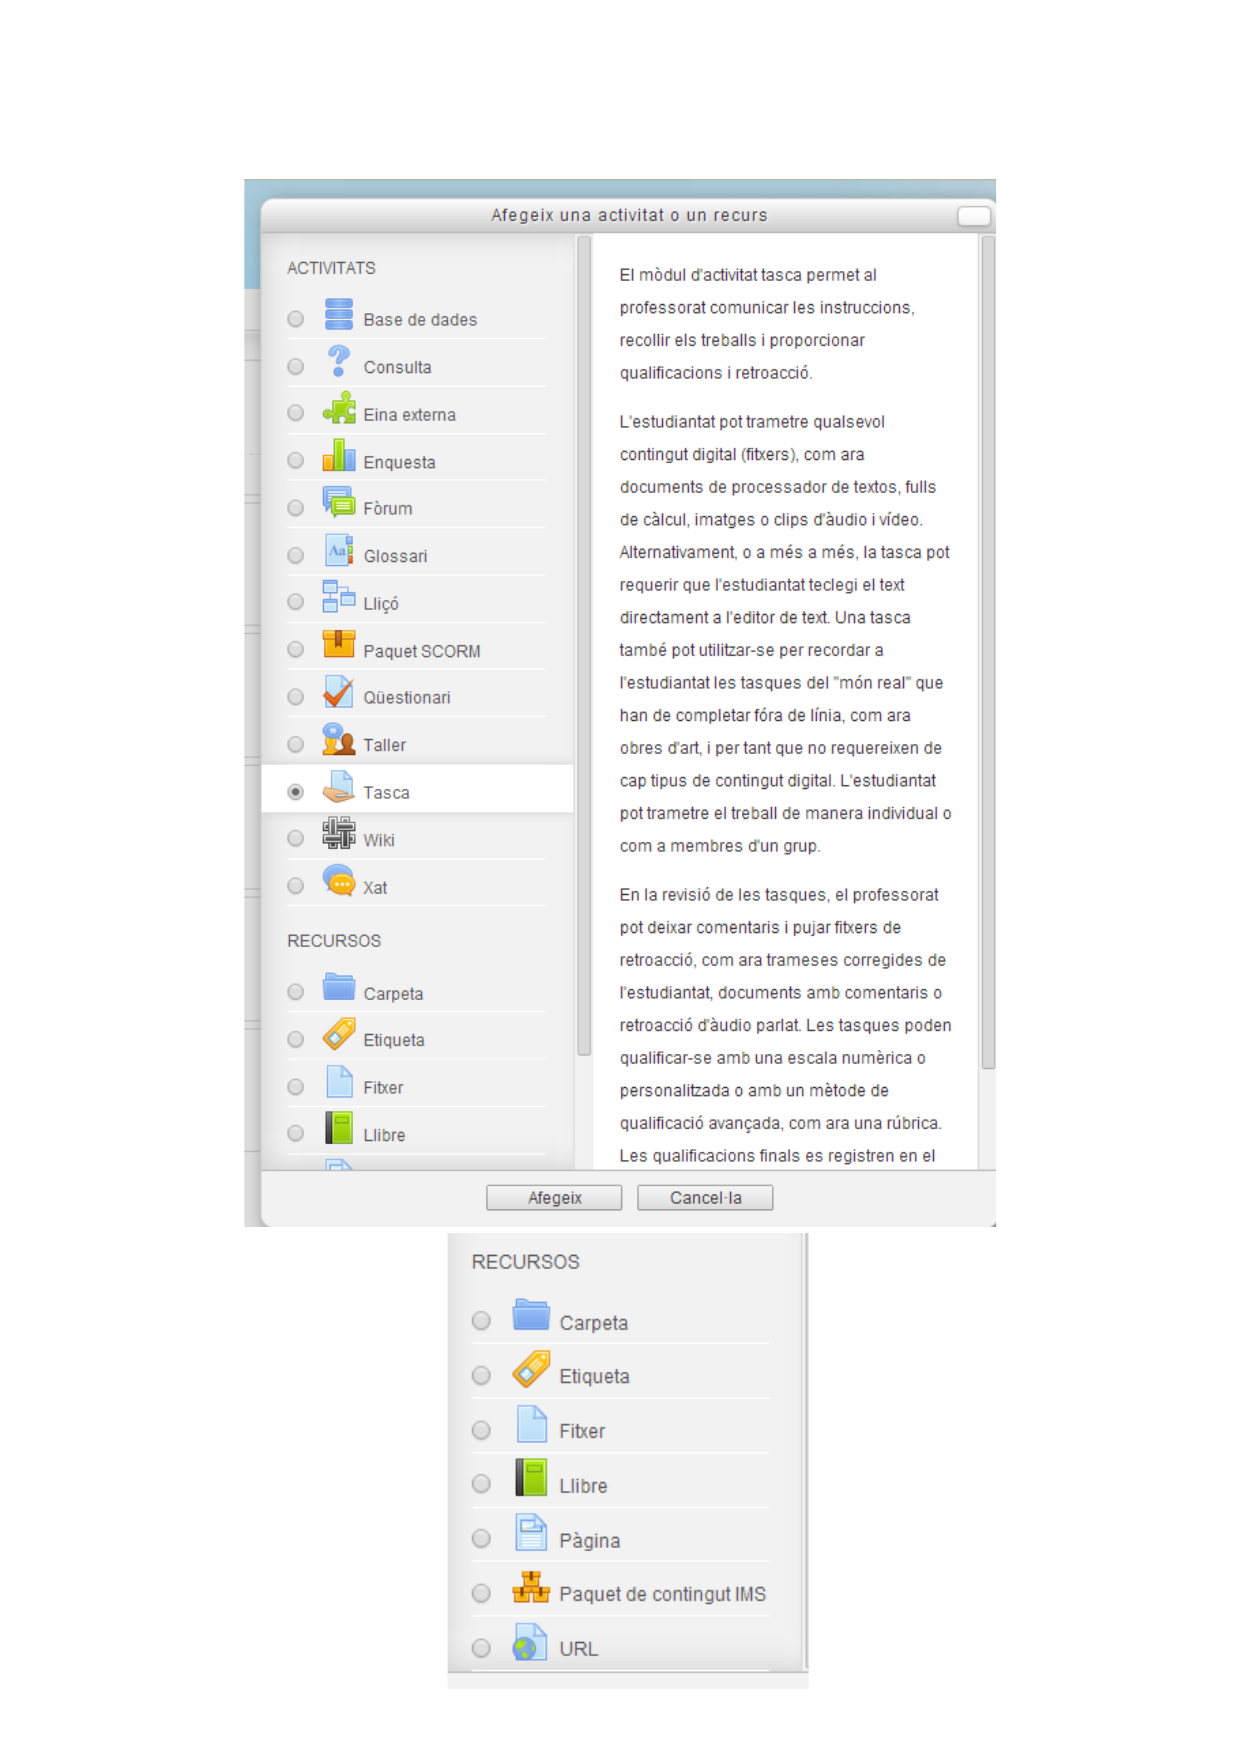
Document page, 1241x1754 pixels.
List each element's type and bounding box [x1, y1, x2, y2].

picture [244, 179, 997, 1227]
picture [447, 1233, 809, 1689]
